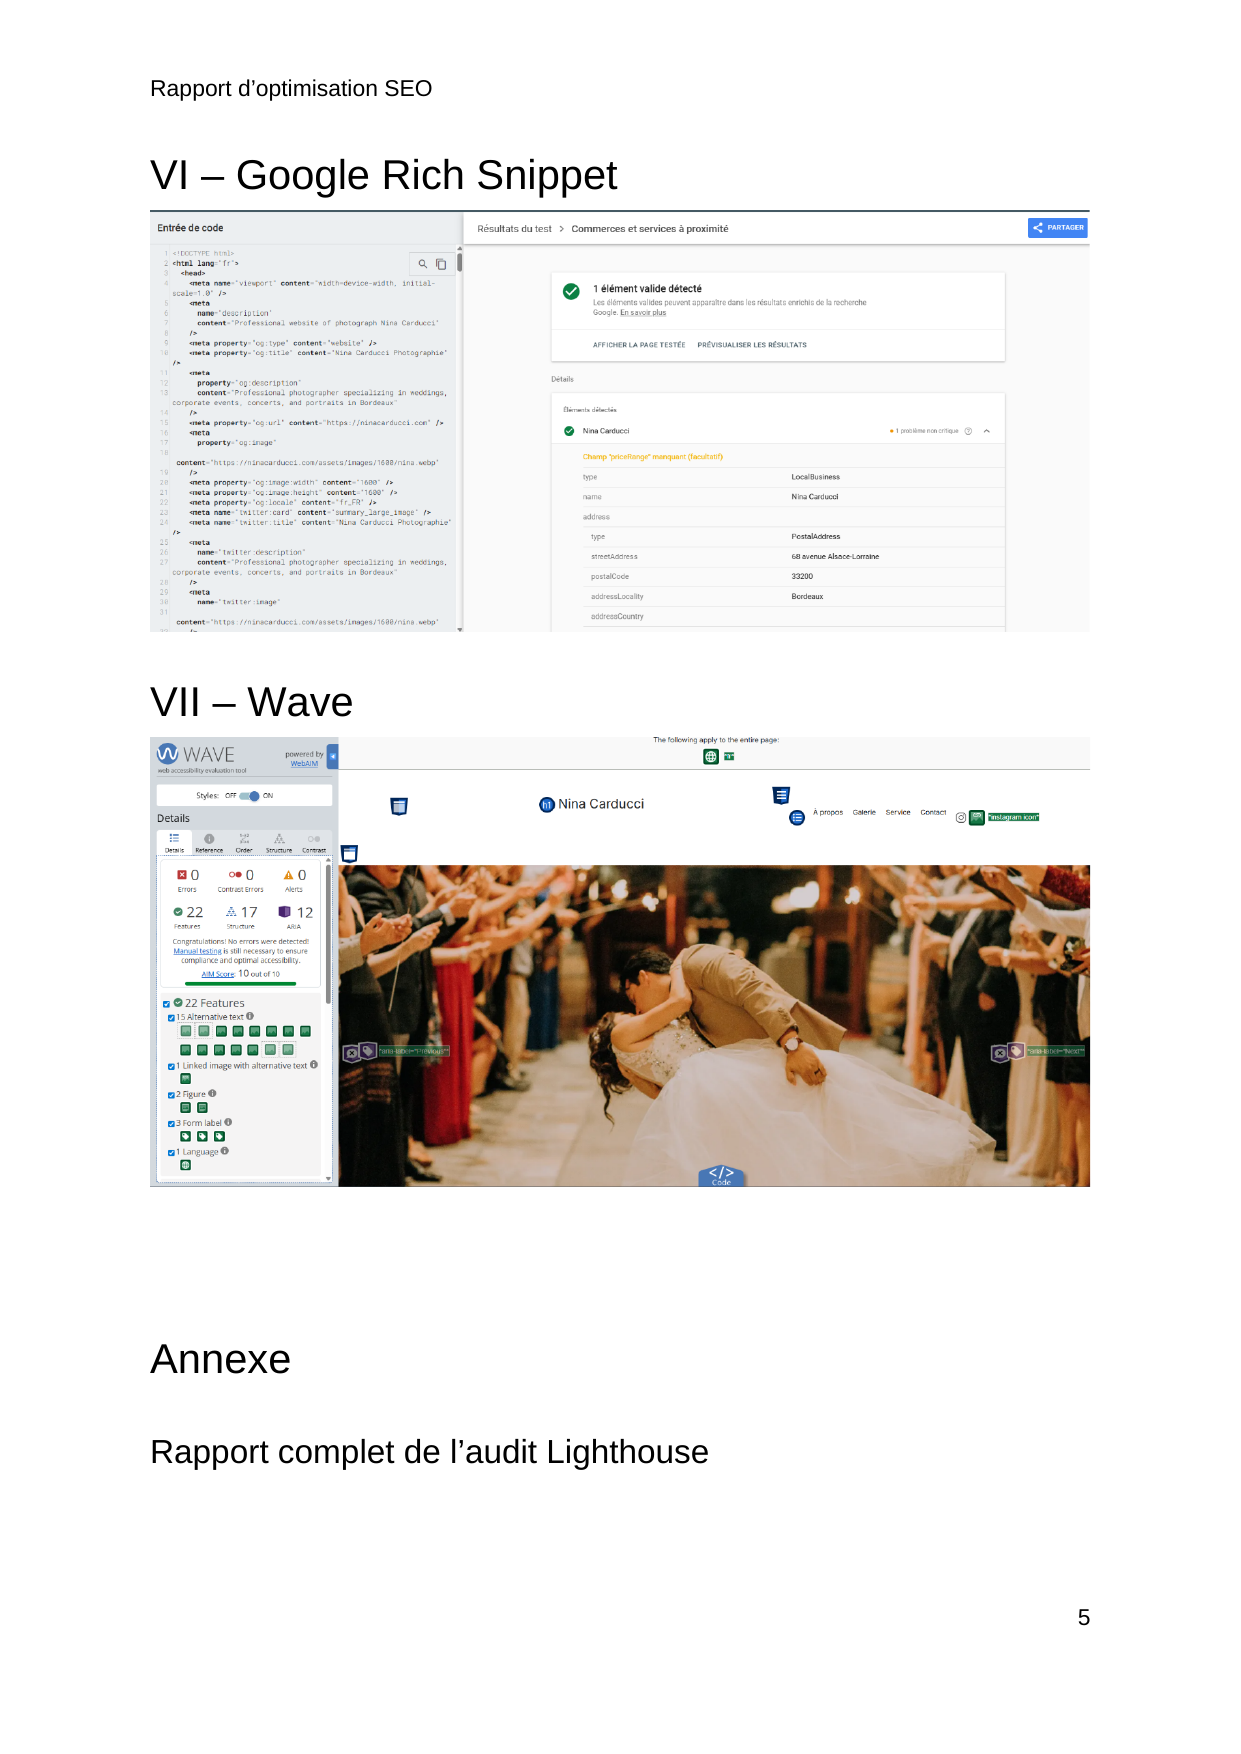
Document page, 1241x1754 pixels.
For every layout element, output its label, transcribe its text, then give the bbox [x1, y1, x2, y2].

subtitle Annexe [150, 1334, 1090, 1382]
subtitle Rapport complet de l’audit Lighthouse [150, 1432, 1090, 1471]
subtitle VII – Wave [150, 677, 1090, 725]
subtitle VI – Google Rich Snippet [150, 150, 1090, 198]
